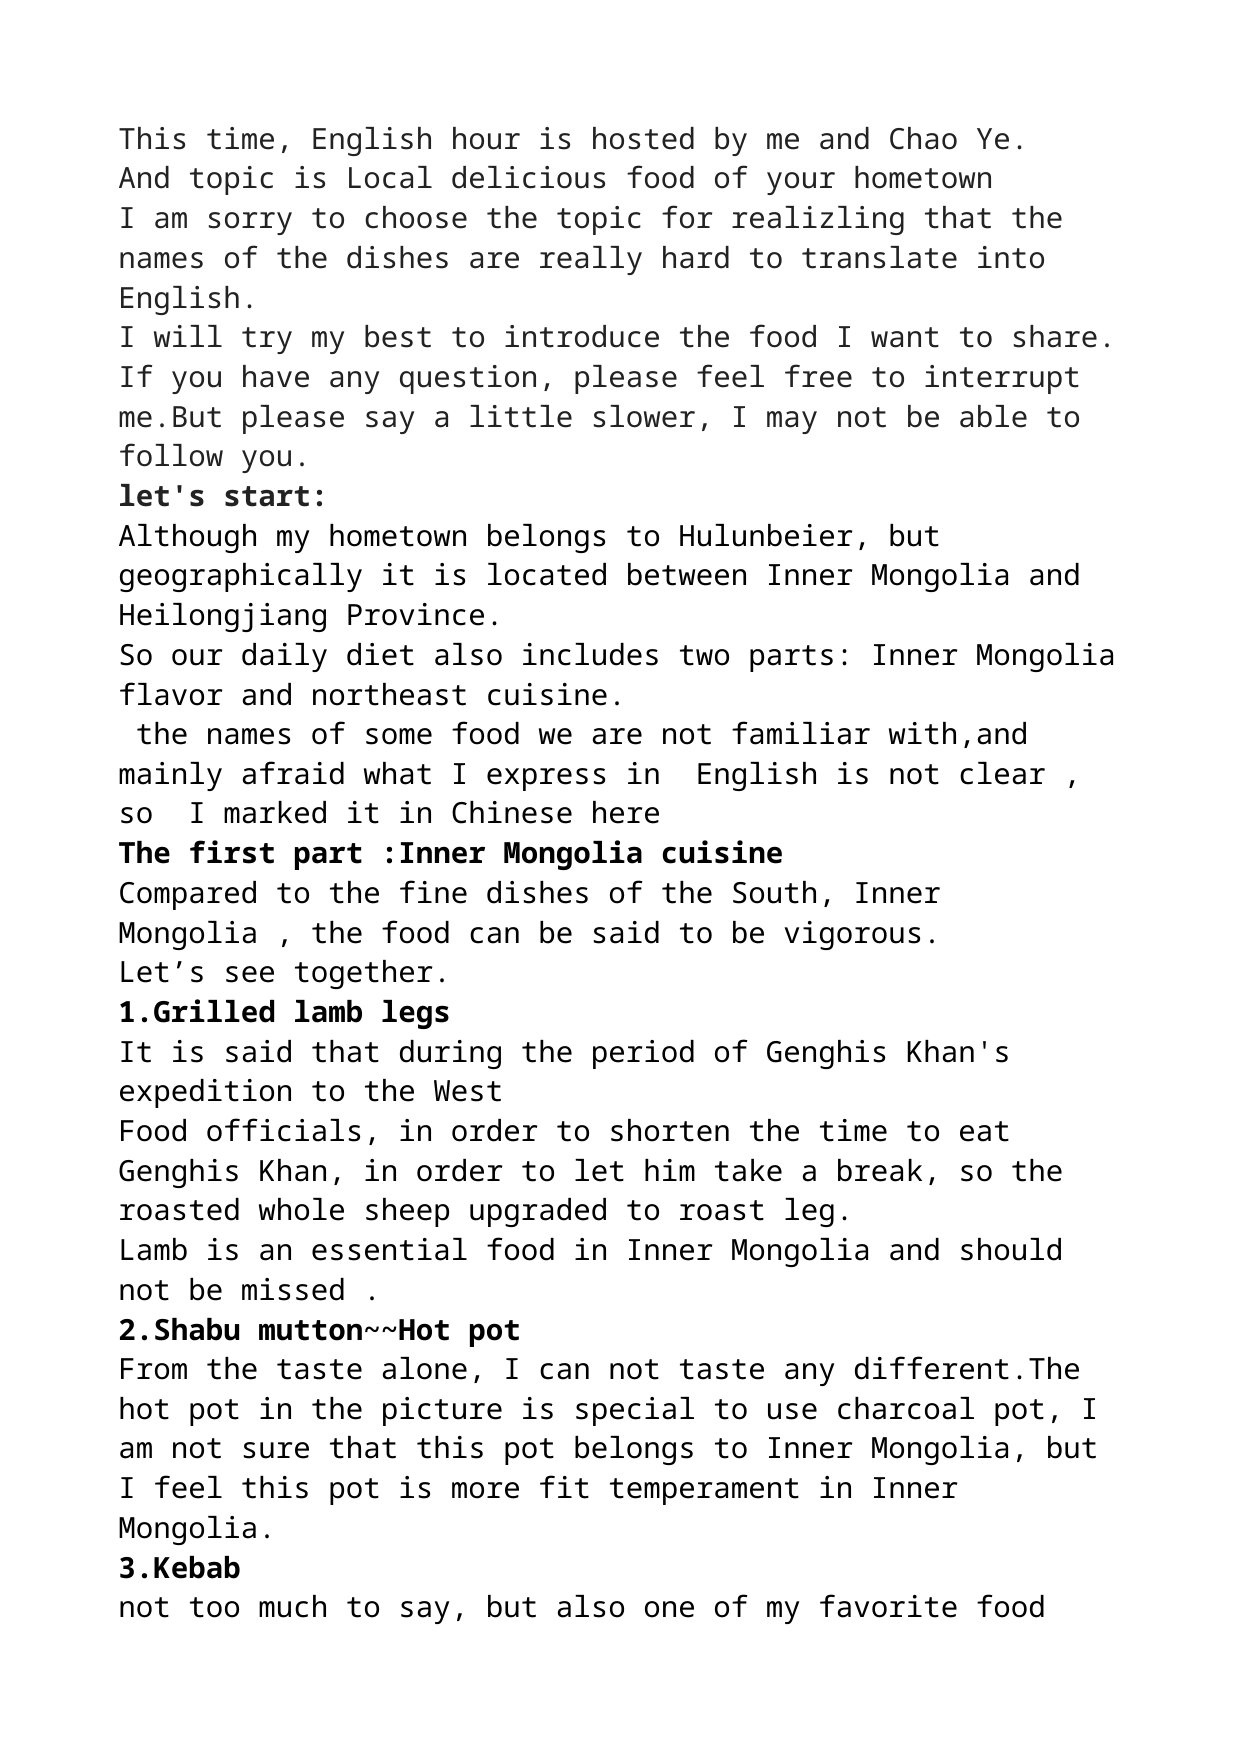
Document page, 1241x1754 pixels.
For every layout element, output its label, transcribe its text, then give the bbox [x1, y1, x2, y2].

text If you have any question, please feel free to interrupt me.But please say a little slower, I may not be able to follow you. [118, 356, 1122, 475]
text Compared to the fine dishes of the South, Inner Mongolia , the food can be said to be vigorous. [118, 872, 1122, 952]
text It is said that during the period of Genghis Khan's expedition to the West [118, 1031, 1122, 1110]
text This time, English hour is hosted by me and Chao Ye. [118, 118, 1122, 158]
text And topic is Local delicious food of your hometown [118, 158, 1122, 197]
text The first part :Inner Mongolia cuisine [118, 832, 1122, 872]
text 1.Grilled lamb legs [118, 991, 1122, 1031]
text Food officials, in order to shorten the time to eat Genghis Khan, in order to let him take a break, so the roasted whole sheep upgraded to roast leg. [118, 1110, 1122, 1229]
text Lamb is an essential food in Inner Mongolia and should not be missed . [118, 1229, 1122, 1309]
text 3.Kebab [118, 1547, 1122, 1587]
text let's start: [118, 475, 1122, 515]
text 2.Shabu mutton~~Hot pot [118, 1309, 1122, 1348]
text not too much to say, but also one of my favorite food [118, 1587, 1122, 1626]
text the names of some food we are not familiar with,and mainly afraid what I express in English is not clear , so I marked it in Chinese here [118, 713, 1122, 832]
text Let’s see together. [118, 952, 1122, 991]
text Although my hometown belongs to Hulunbeier, but geographically it is located between Inner Mongolia and Heilongjiang Province. [118, 515, 1122, 634]
text I am sorry to choose the topic for realizling that the names of the dishes are really hard to translate into English. [118, 197, 1122, 317]
text From the taste alone, I can not taste any different.The hot pot in the picture is special to use charcoal pot, I am not sure that this pot belongs to Inner Mongolia, but I feel this pot is more fit temperament in Inner Mongolia. [118, 1348, 1122, 1547]
text So our daily diet also includes two parts: Inner Mongolia flavor and northeast cuisine. [118, 634, 1122, 713]
text I will try my best to introduce the food I want to share. [118, 317, 1122, 356]
